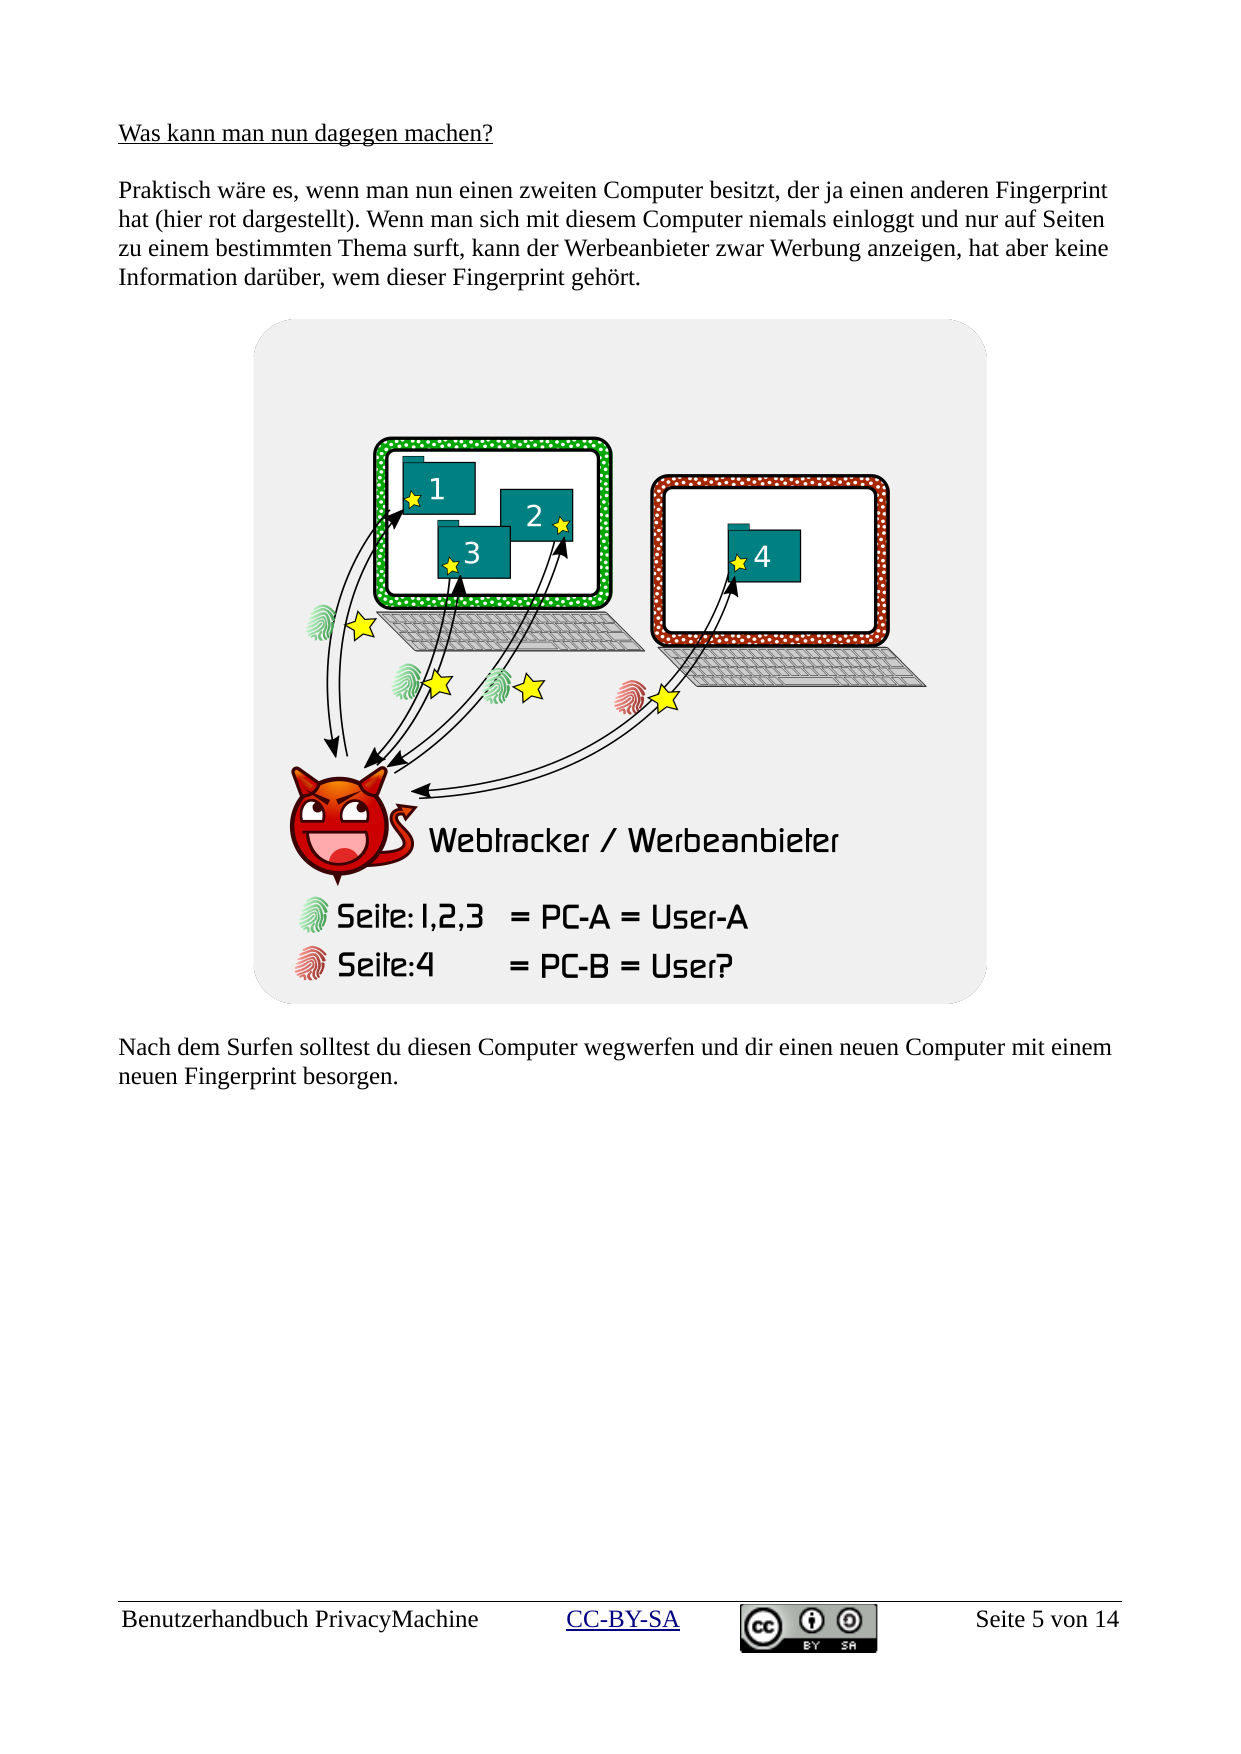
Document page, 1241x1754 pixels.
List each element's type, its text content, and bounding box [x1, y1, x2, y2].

picture [253, 319, 987, 1004]
text Praktisch wäre es, wenn man nun einen zweiten Computer besitzt, der ja einen anderen Fingerprint hat (hier rot dargestellt). Wenn man sich mit diesem Computer niemals einloggt und nur auf Seiten zu einem bestimmten Thema surft, kann der Werbeanbieter zwar Werbung anzeigen, hat aber keine Information darüber, wem dieser Fingerprint gehört. [118, 176, 1122, 291]
picture [740, 1604, 878, 1653]
text Nach dem Surfen solltest du diesen Computer wegwerfen und dir einen neuen Computer mit einem neuen Fingerprint besorgen. [118, 1032, 1122, 1090]
text Was kann man nun dagegen machen? [118, 118, 1122, 147]
